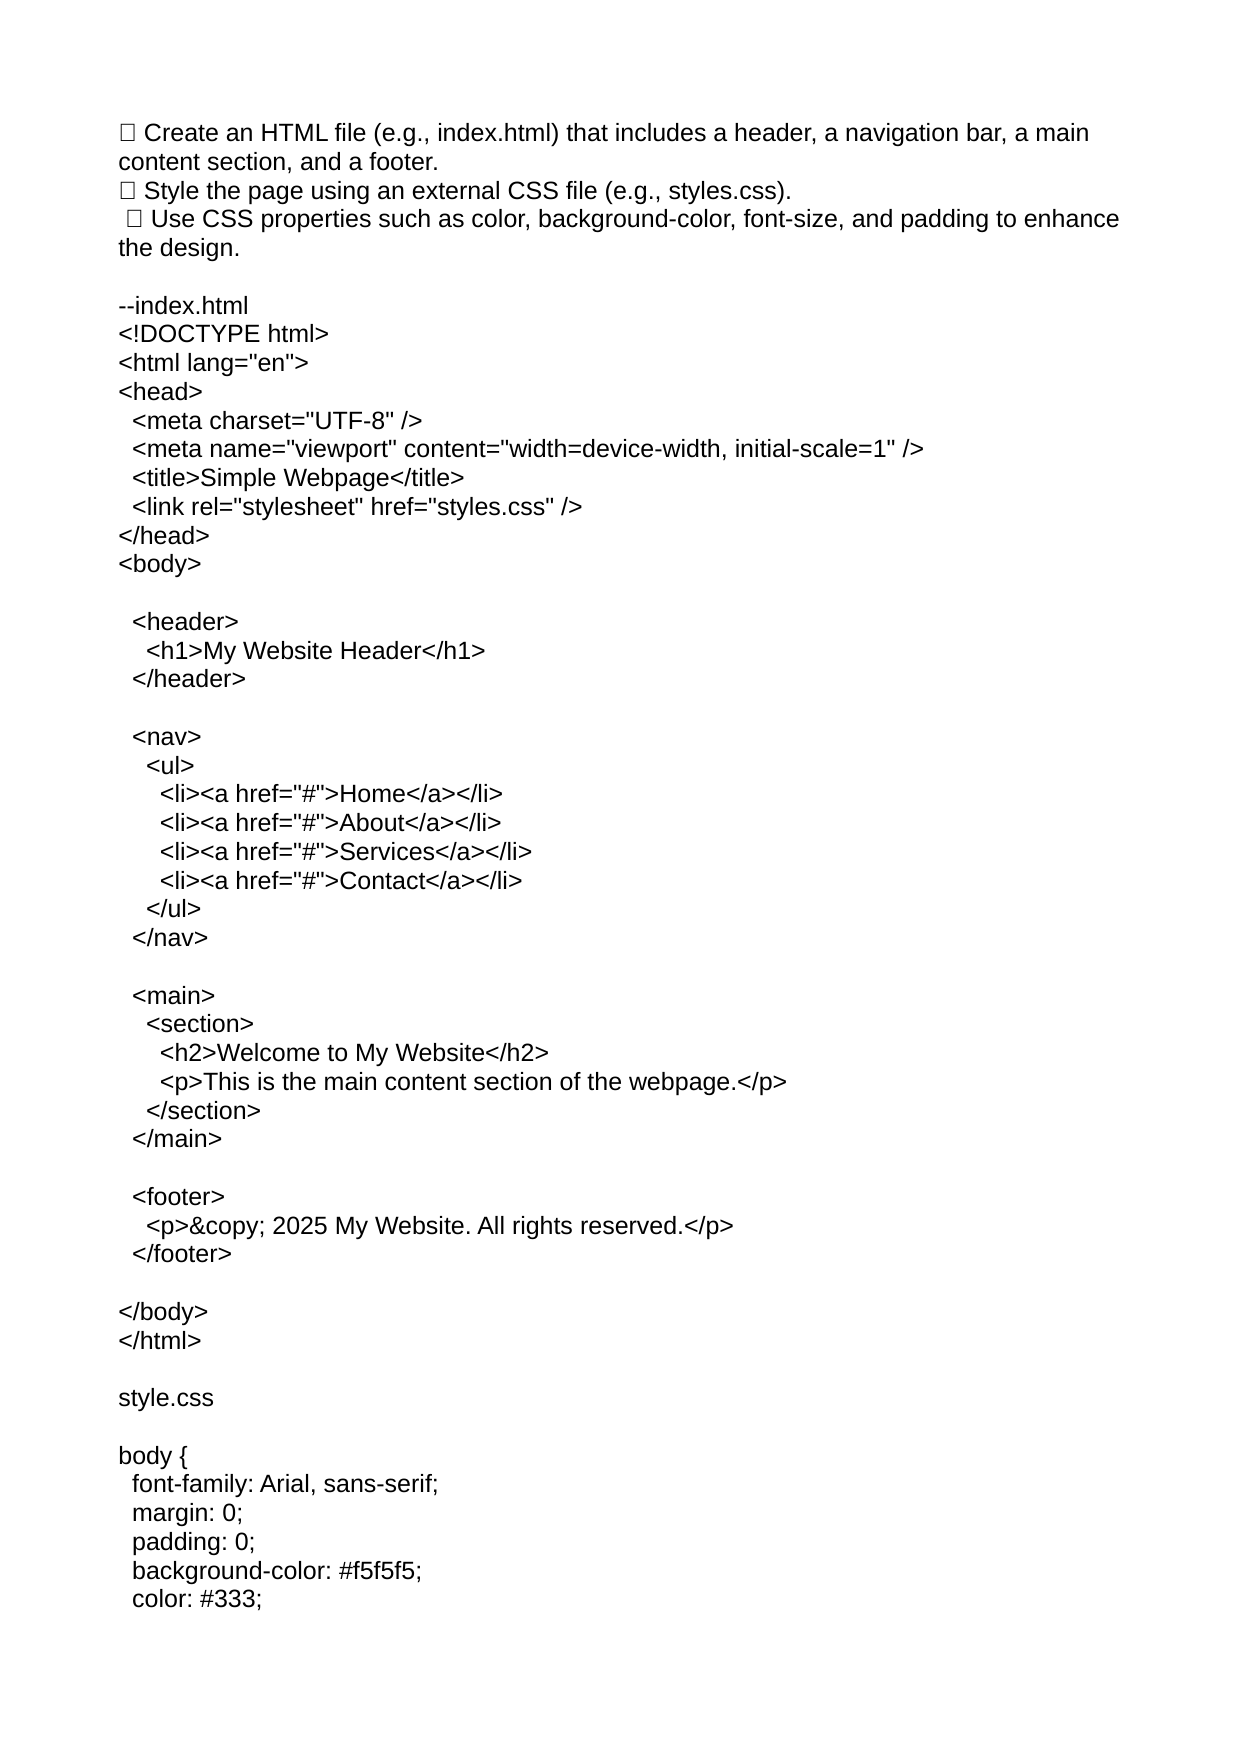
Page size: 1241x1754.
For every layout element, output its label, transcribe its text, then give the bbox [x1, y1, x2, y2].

text  Style the page using an external CSS file (e.g., styles.css). [118, 176, 1122, 204]
text <li><a href="#">About</a></li> [118, 808, 1122, 837]
text color: #333; [118, 1584, 1122, 1613]
text margin: 0; [118, 1498, 1122, 1527]
text </header> [118, 664, 1122, 693]
text <ul> [118, 751, 1122, 779]
text <link rel="stylesheet" href="styles.css" /> [118, 492, 1122, 521]
text </section> [118, 1096, 1122, 1124]
text <li><a href="#">Contact</a></li> [118, 866, 1122, 894]
text <p>&copy; 2025 My Website. All rights reserved.</p> [118, 1211, 1122, 1239]
text font-family: Arial, sans-serif; [118, 1469, 1122, 1498]
text  Use CSS properties such as color, background-color, font-size, and padding to enhance the design. [118, 204, 1122, 262]
text background-color: #f5f5f5; [118, 1556, 1122, 1584]
text body { [118, 1441, 1122, 1469]
text </nav> [118, 923, 1122, 952]
text <!DOCTYPE html> [118, 319, 1122, 348]
text </ul> [118, 894, 1122, 923]
text <meta charset="UTF-8" /> [118, 406, 1122, 434]
text <section> [118, 1009, 1122, 1038]
text <li><a href="#">Services</a></li> [118, 837, 1122, 866]
text </html> [118, 1326, 1122, 1354]
text <meta name="viewport" content="width=device-width, initial-scale=1" /> [118, 434, 1122, 463]
text </main> [118, 1124, 1122, 1153]
text </footer> [118, 1239, 1122, 1268]
text </head> [118, 521, 1122, 549]
text <title>Simple Webpage</title> [118, 463, 1122, 492]
text <p>This is the main content section of the webpage.</p> [118, 1067, 1122, 1096]
text --index.html [118, 291, 1122, 319]
text <h2>Welcome to My Website</h2> [118, 1038, 1122, 1067]
text <body> [118, 549, 1122, 578]
text <li><a href="#">Home</a></li> [118, 779, 1122, 808]
text  Create an HTML file (e.g., index.html) that includes a header, a navigation bar, a main content section, and a footer. [118, 118, 1122, 176]
text padding: 0; [118, 1527, 1122, 1556]
text <head> [118, 377, 1122, 406]
text style.css [118, 1383, 1122, 1412]
text </body> [118, 1297, 1122, 1326]
text <main> [118, 981, 1122, 1009]
text <html lang="en"> [118, 348, 1122, 377]
text <nav> [118, 722, 1122, 751]
text <h1>My Website Header</h1> [118, 636, 1122, 664]
text <header> [118, 607, 1122, 636]
text <footer> [118, 1182, 1122, 1211]
